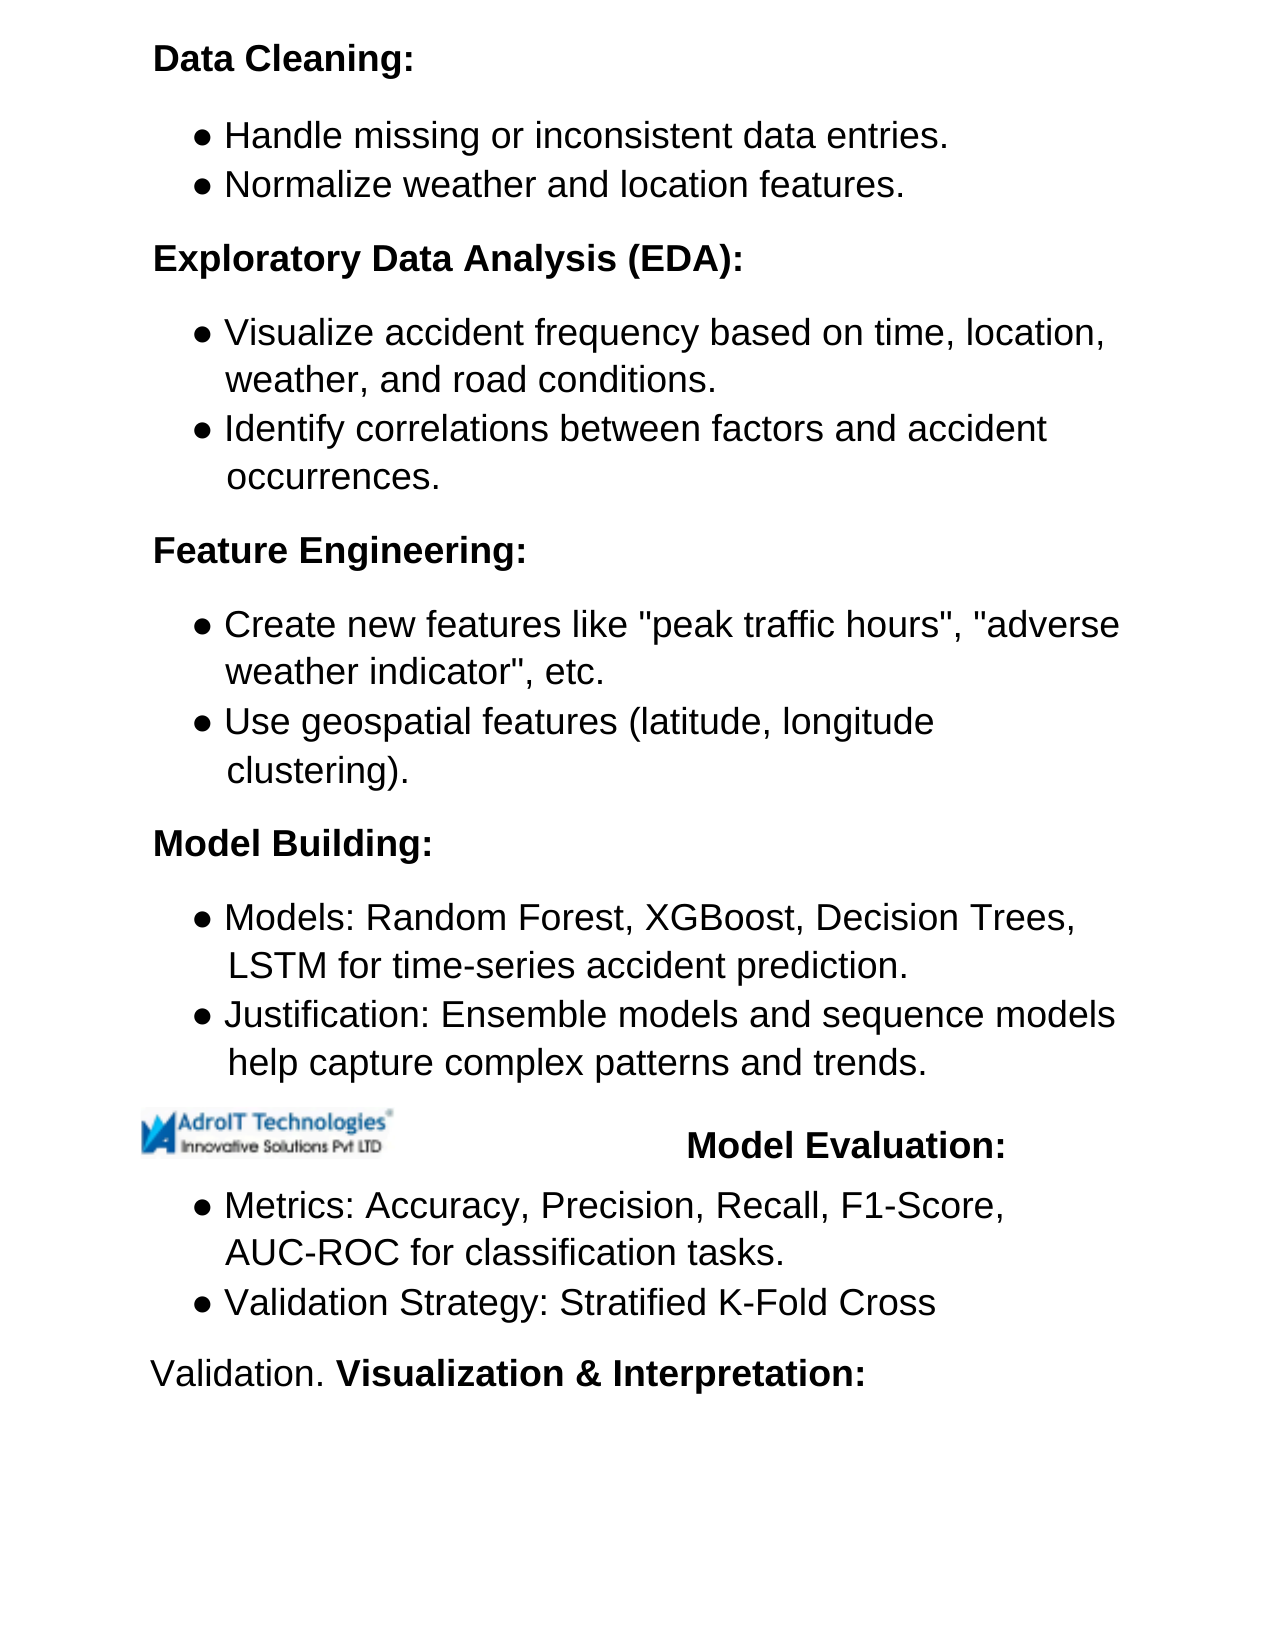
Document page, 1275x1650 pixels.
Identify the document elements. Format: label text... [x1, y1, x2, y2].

text Data Cleaning: [153, 36, 1043, 79]
text ● Handle missing or inconsistent data entries. [191, 113, 1200, 156]
text ● Identify correlations between factors and accident occurrences. [191, 407, 1052, 497]
text ● Normalize weather and location features. [191, 162, 1200, 205]
text ● Use geospatial features (latitude, longitude [191, 699, 1200, 742]
text Exploratory Data Analysis (EDA): [153, 236, 1200, 279]
picture [140, 1087, 686, 1159]
text Model Evaluation: [141, 1087, 1200, 1167]
text ● Metrics: Accuracy, Precision, Recall, F1-Score, AUC-ROC for classification tasks. [191, 1183, 1007, 1274]
text ● Validation Strategy: Stratified K-Fold Cross Validation. Visualization & Interpretation: [150, 1280, 1121, 1394]
text Model Building: [153, 822, 1200, 865]
text ● Create new features like "peak traffic hours", "adverse weather indicator", etc. [191, 602, 1128, 693]
text ● Models: Random Forest, XGBoost, Decision Trees, LSTM for time-series accident prediction. [191, 896, 1079, 986]
text ● Visualize accident frequency based on time, location, weather, and road conditions. [191, 310, 1109, 400]
text clustering). [226, 748, 1200, 791]
text Feature Engineering: [153, 528, 1200, 571]
text ● Justification: Ensemble models and sequence models help capture complex patterns and trends. [191, 992, 1123, 1083]
